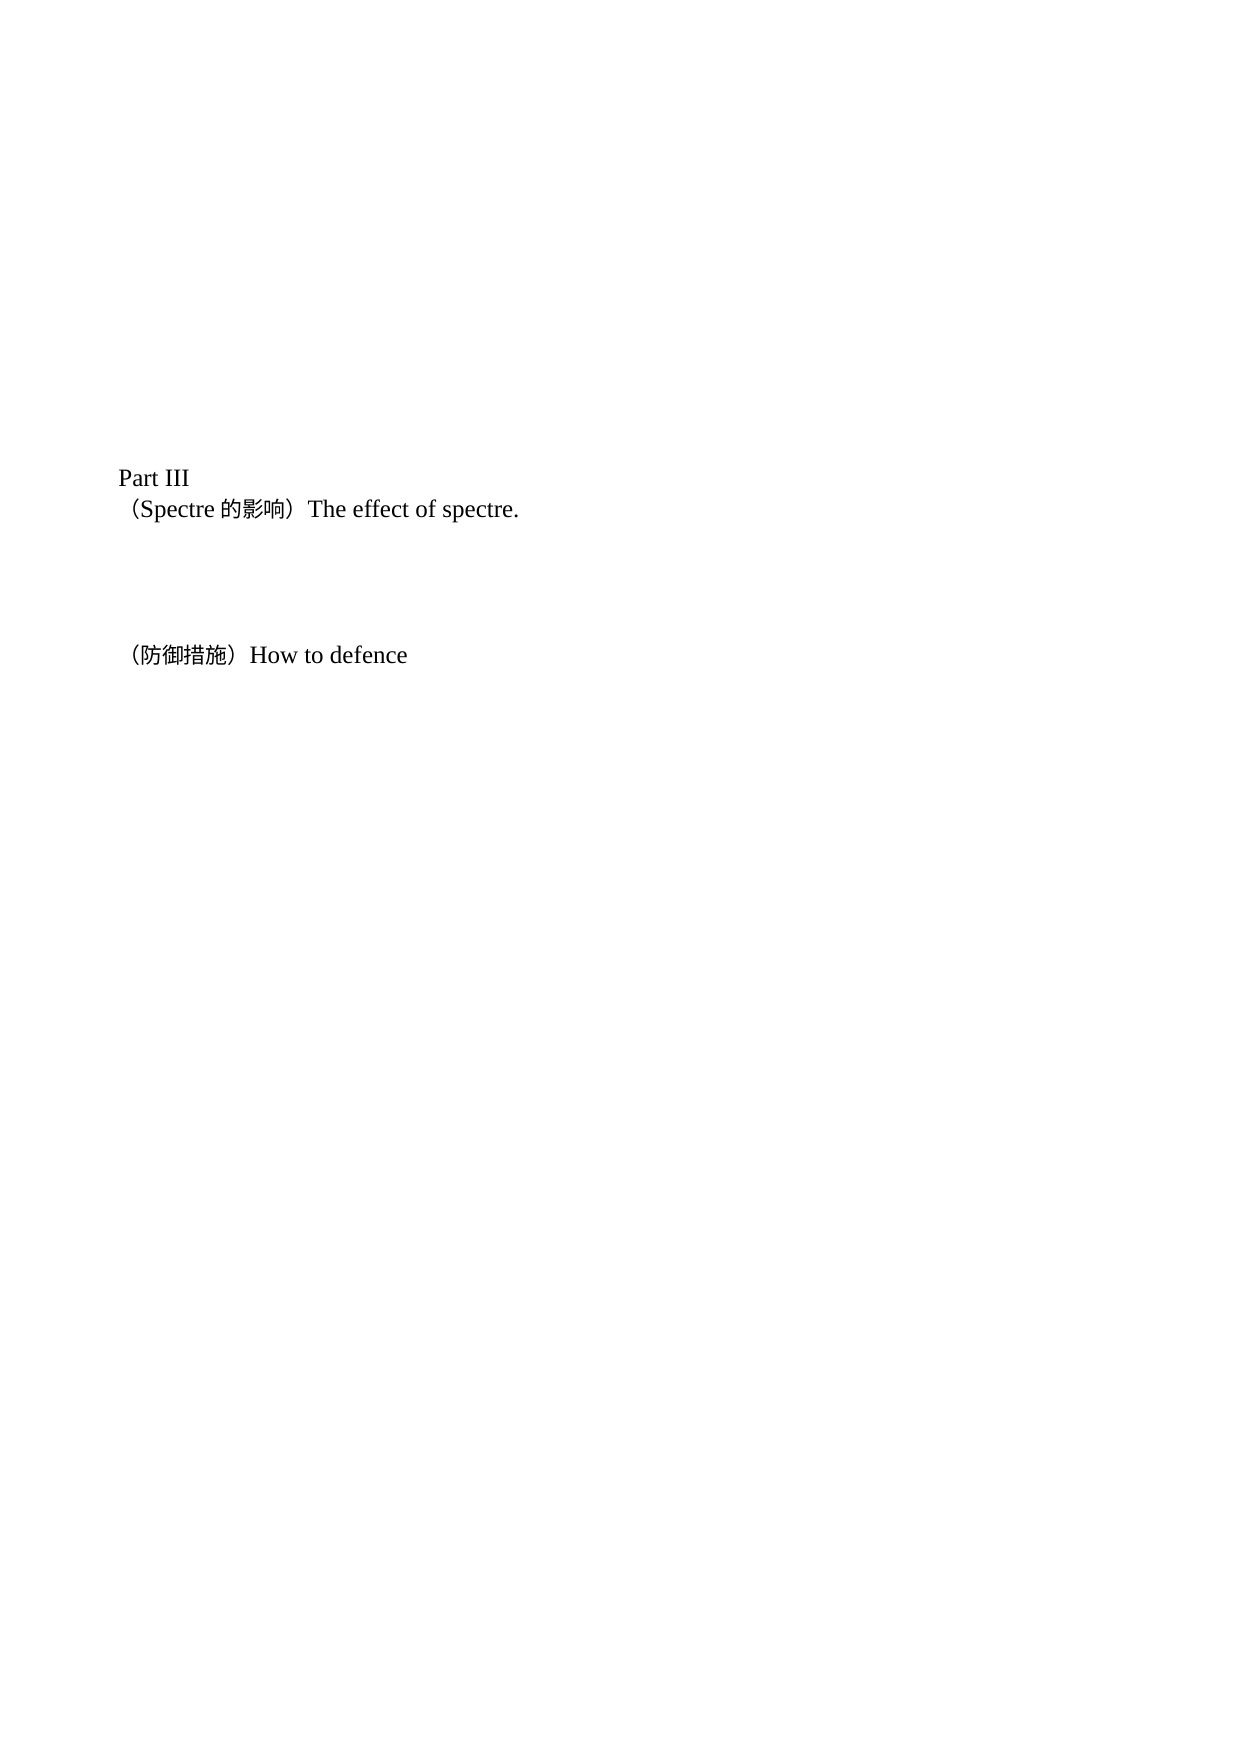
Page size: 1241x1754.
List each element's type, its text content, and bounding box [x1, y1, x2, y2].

text Part III [118, 463, 1122, 492]
text （Spectre的影响）The effect of spectre. [118, 492, 1122, 523]
text （防御措施）How to defence [118, 638, 1122, 670]
